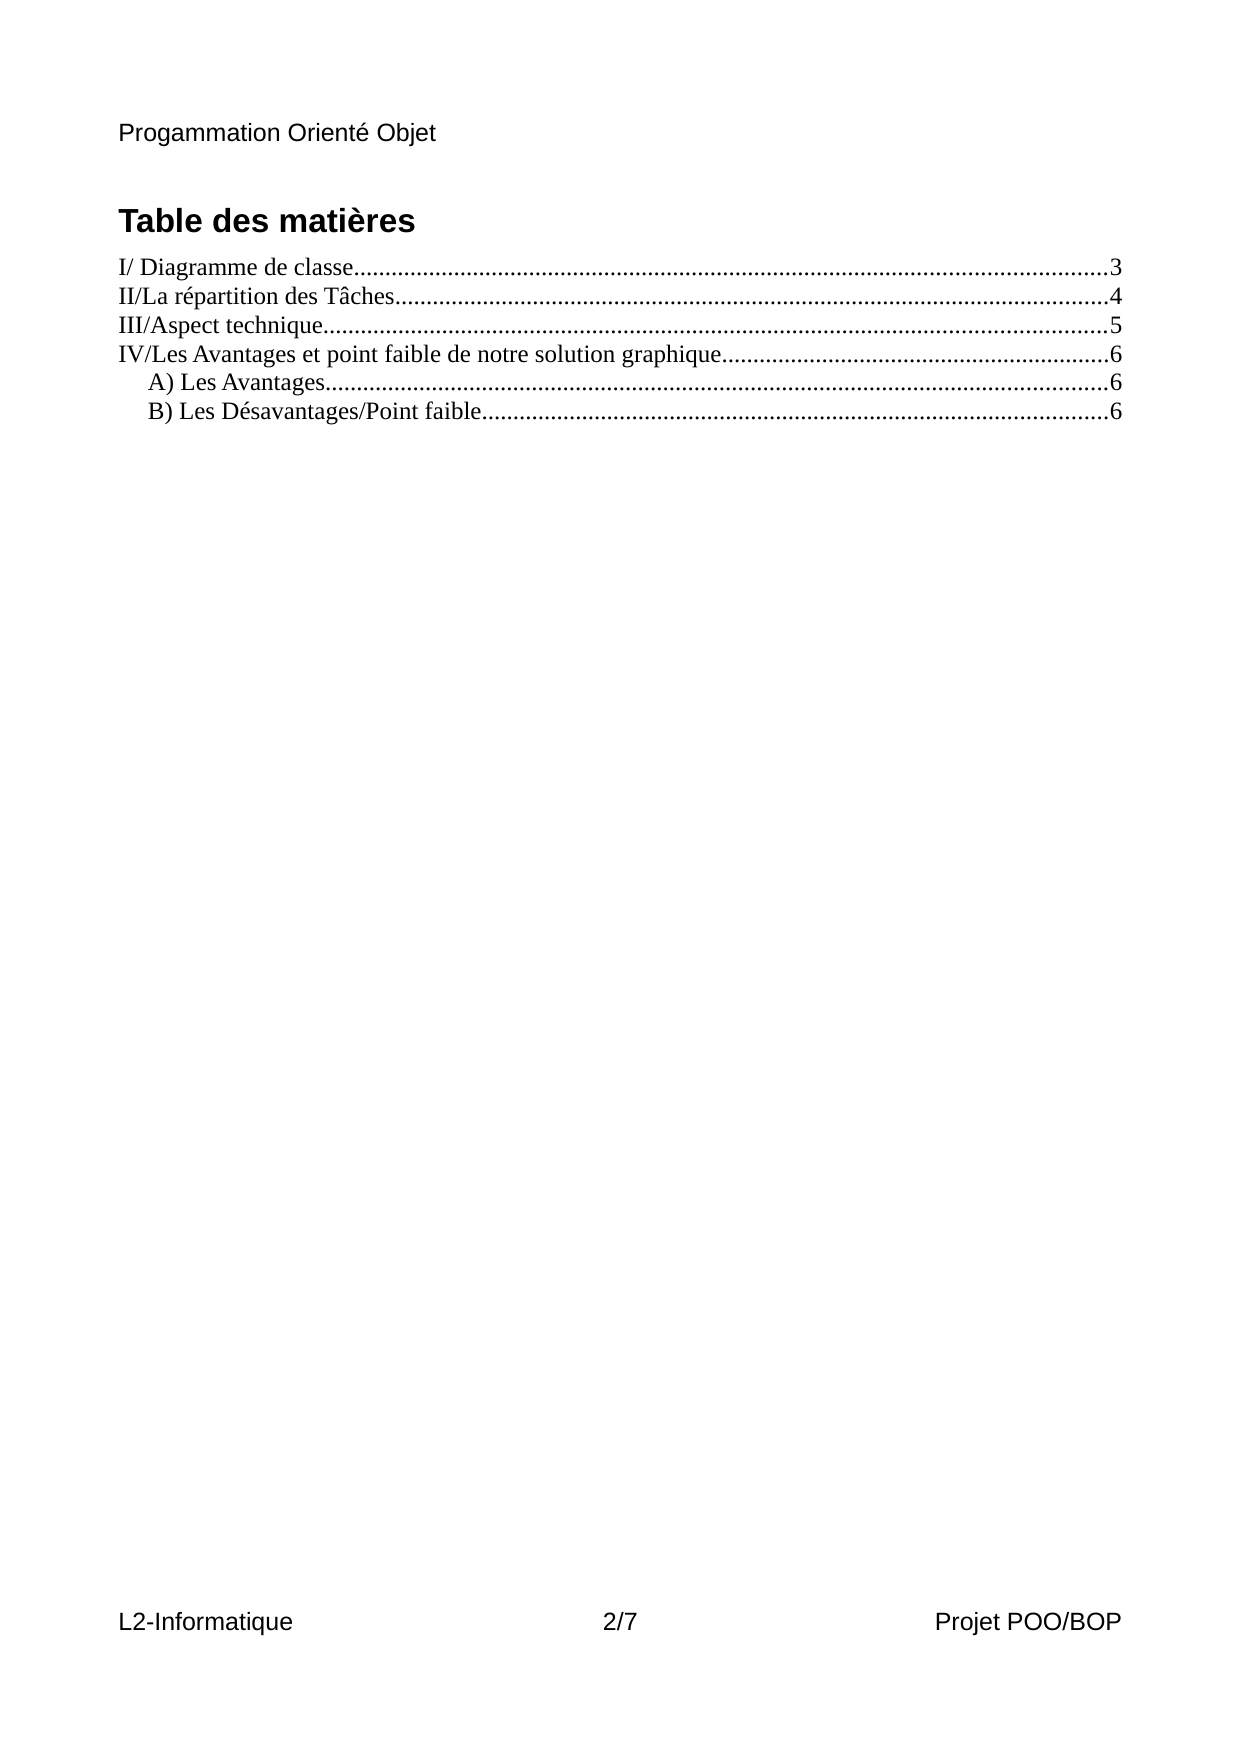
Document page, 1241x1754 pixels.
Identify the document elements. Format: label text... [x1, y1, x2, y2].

text IV/Les Avantages et point faible de notre solution graphique 6 [118, 339, 1122, 367]
text III/Aspect technique 5 [118, 310, 1122, 339]
text A) Les Avantages 6 [148, 367, 1122, 396]
text B) Les Désavantages/Point faible 6 [148, 396, 1122, 425]
text II/La répartition des Tâches 4 [118, 281, 1122, 310]
text I/ Diagramme de classe 3 [118, 252, 1122, 281]
subtitle Table des matières [118, 201, 1122, 240]
